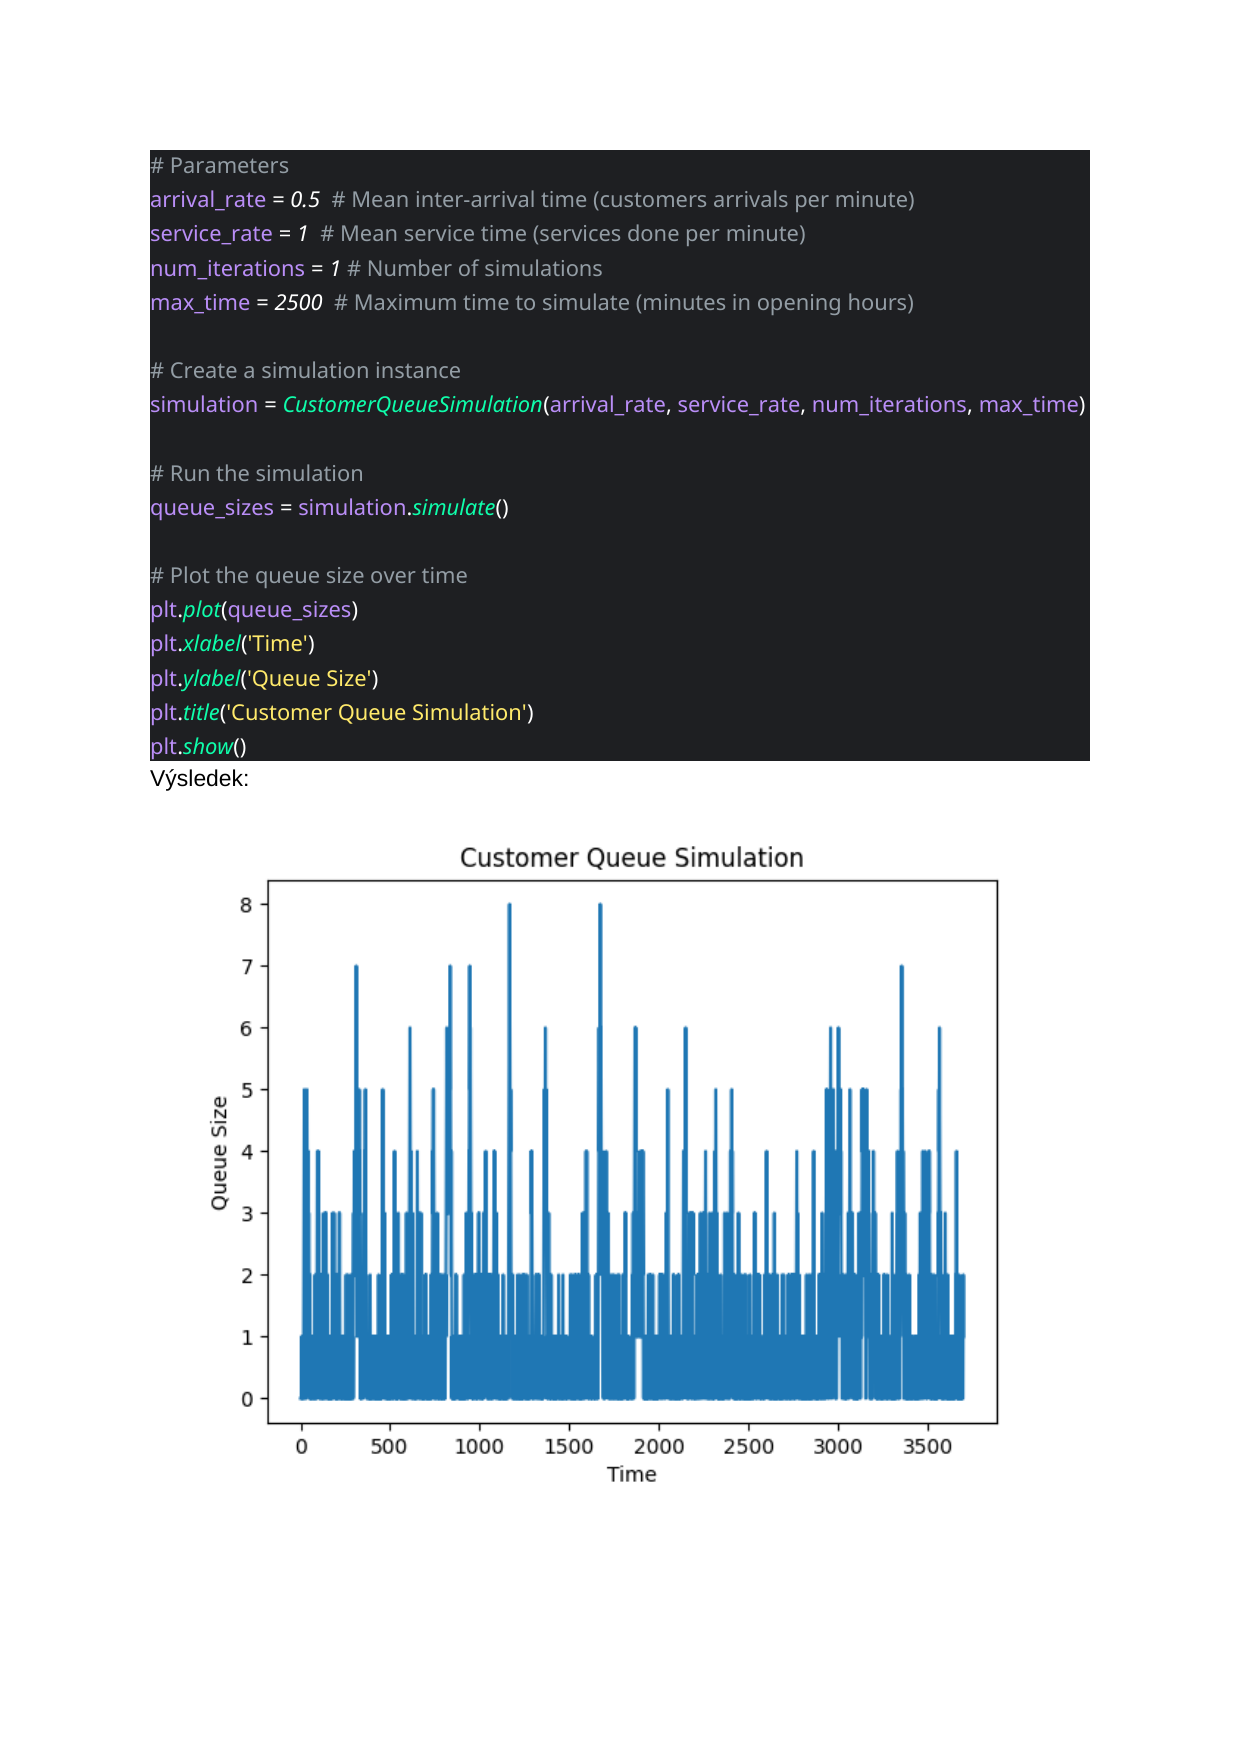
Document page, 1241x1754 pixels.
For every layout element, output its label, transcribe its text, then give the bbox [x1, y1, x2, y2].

picture [150, 795, 1091, 1501]
text # Parameters arrival_rate = 0.5 # Mean inter-arrival time (customers arrivals per minute) service_rate = 1 # Mean service time (services done per minute) num_iterations = 1 # Number of simulations max_time = 2500 # Maximum time to simulate (minutes in opening hours) # Create a simulation instance simulation = CustomerQueueSimulation(arrival_rate, service_rate, num_iterations, max_time) # Run the simulation queue_sizes = simulation.simulate() # Plot the queue size over time plt.plot(queue_sizes) plt.xlabel('Time') plt.ylabel('Queue Size') plt.title('Customer Queue Simulation') plt.show() [150, 150, 1090, 761]
text Výsledek: [150, 765, 1090, 791]
